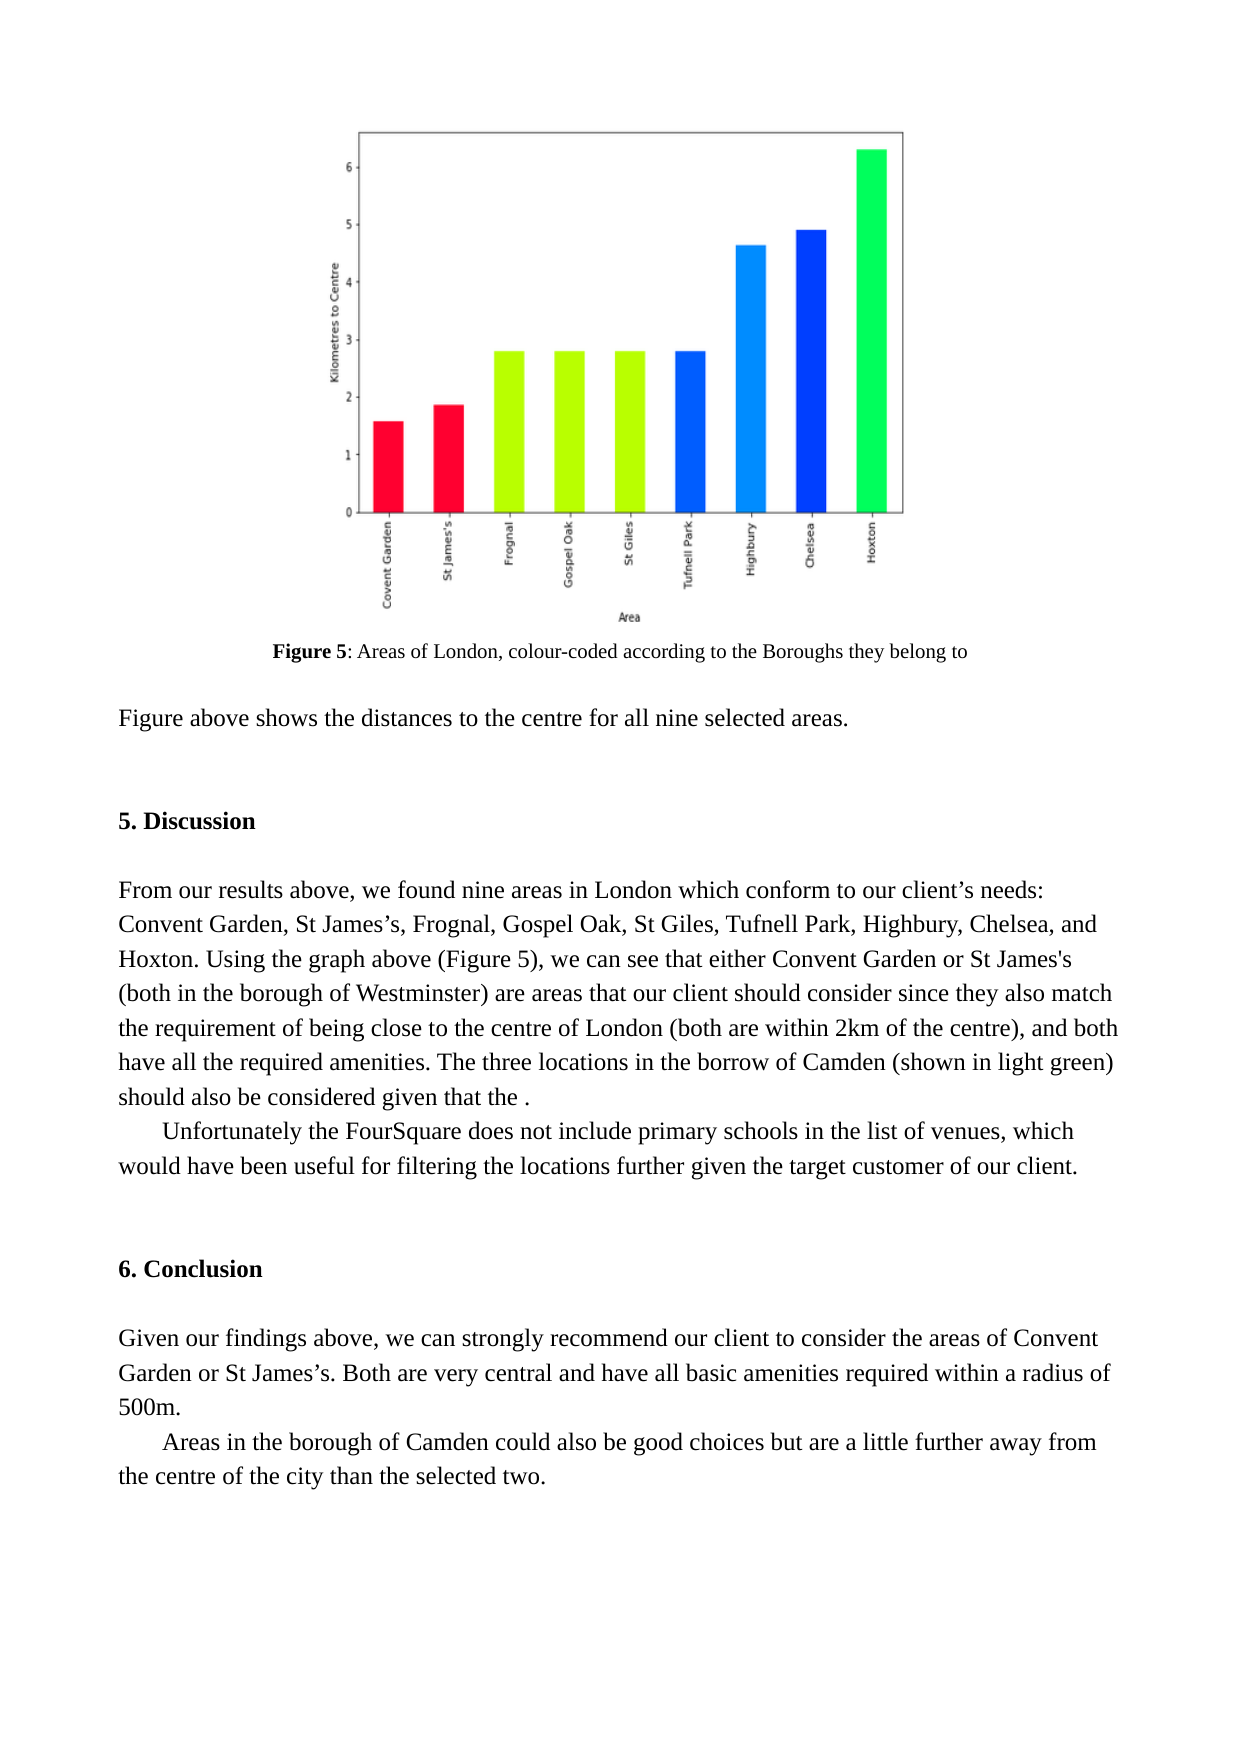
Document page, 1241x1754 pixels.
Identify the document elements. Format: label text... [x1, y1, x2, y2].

text Areas in the borough of Camden could also be good choices but are a little further away from the centre of the city than the selected two. [118, 1427, 1122, 1490]
text Unfortunately the FourSquare does not include primary schools in the list of venues, which would have been useful for filtering the locations further given the target customer of our client. [118, 1116, 1122, 1180]
text 6. Conclusion [118, 1254, 1122, 1283]
text Figure above shows the distances to the centre for all nine selected areas. [118, 703, 1122, 731]
picture [317, 118, 923, 635]
text 5. Discussion [118, 806, 1122, 835]
text Figure 5: Areas of London, colour-coded according to the Boroughs they belong to [118, 118, 1122, 663]
text Given our findings above, we can strongly recommend our client to consider the areas of Convent Garden or St James’s. Both are very central and have all basic amenities required within a radius of 500m. [118, 1323, 1122, 1421]
text From our results above, we found nine areas in London which conform to our client’s needs: Convent Garden, St James’s, Frognal, Gospel Oak, St Giles, Tufnell Park, Highbury, Chelsea, and Hoxton. Using the graph above (Figure 5), we can see that either Convent Garden or St James's (both in the borough of Westminster) are areas that our client should consider since they also match the requirement of being close to the centre of London (both are within 2km of the centre), and both have all the required amenities. The three locations in the borrow of Camden (shown in light green) should also be considered given that the . [118, 875, 1122, 1111]
